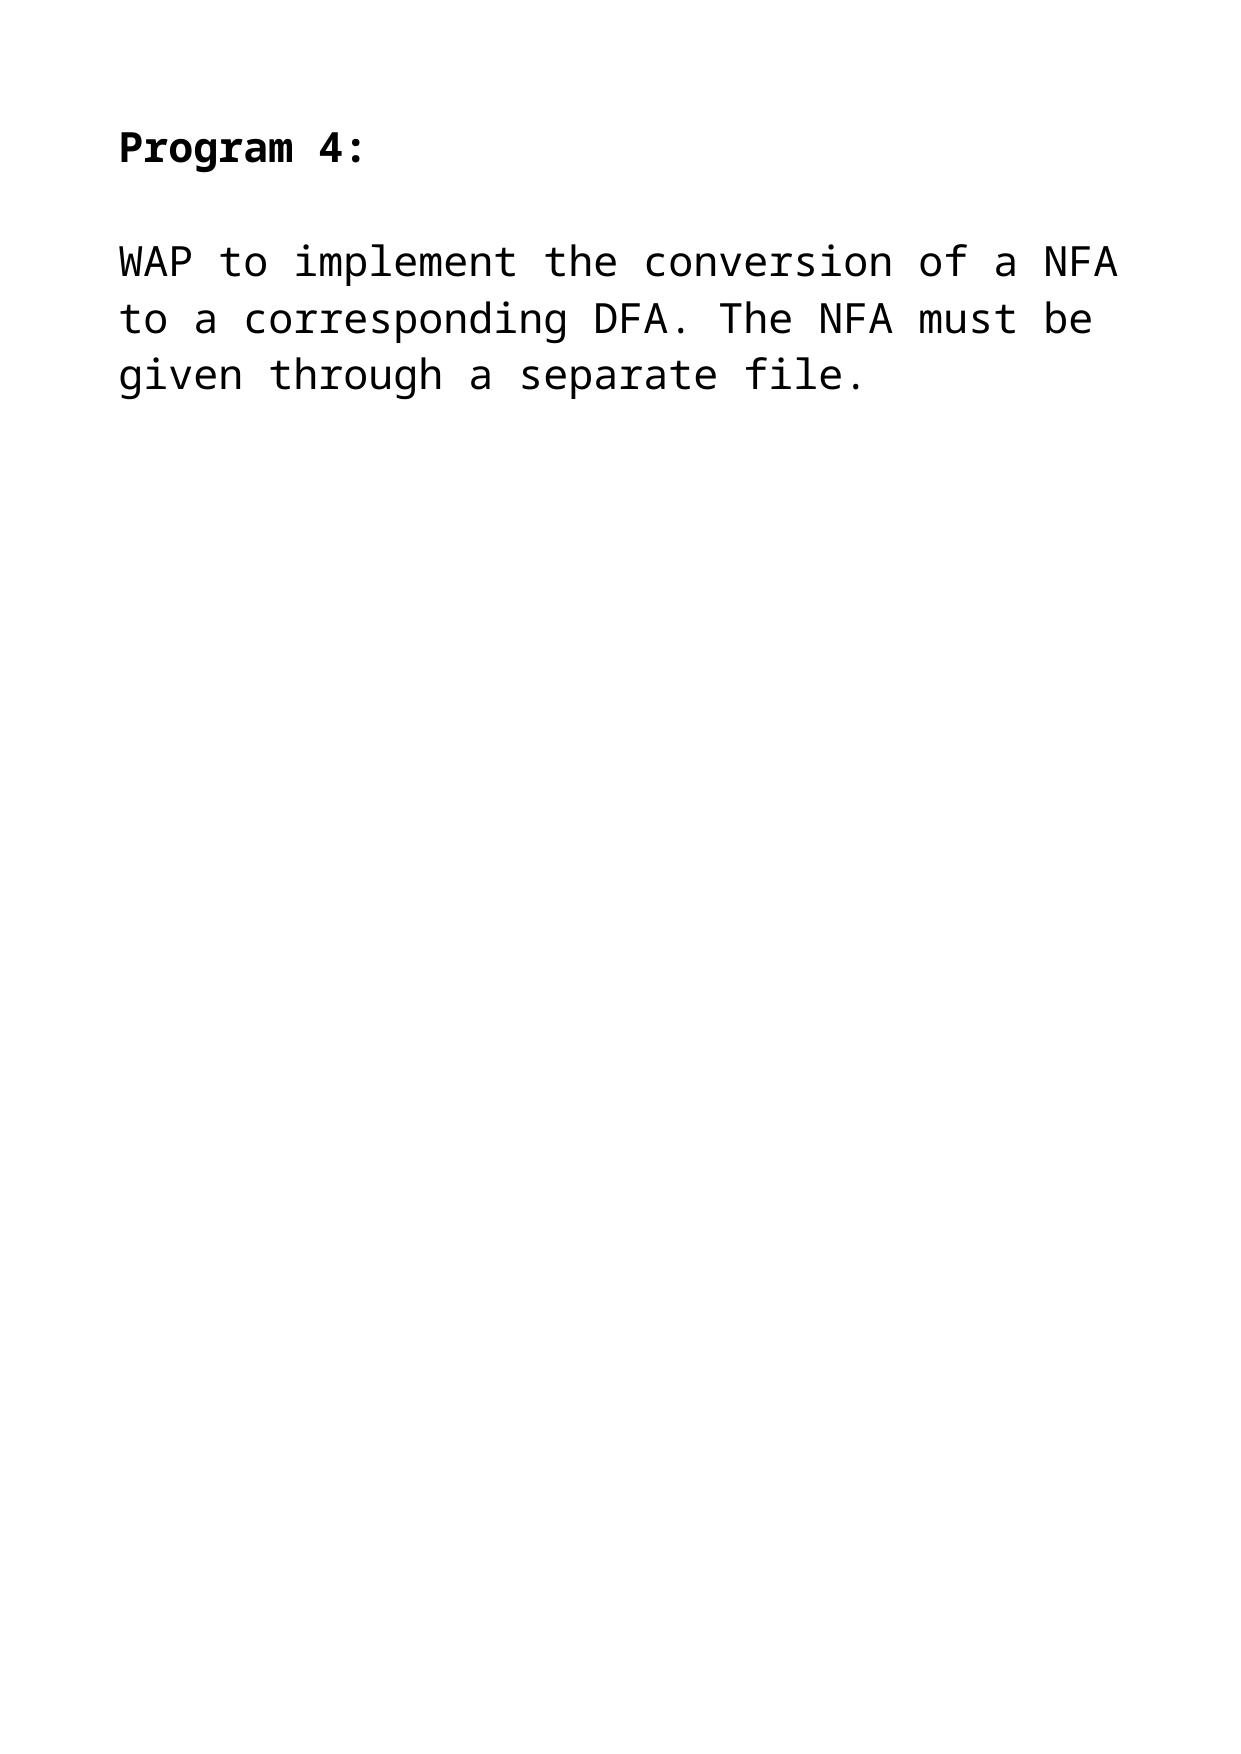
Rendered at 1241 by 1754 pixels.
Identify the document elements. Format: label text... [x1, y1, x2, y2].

text WAP to implement the conversion of a NFA to a corresponding DFA. The NFA must be given through a separate file. [118, 232, 1122, 402]
text Program 4: [118, 118, 1122, 175]
